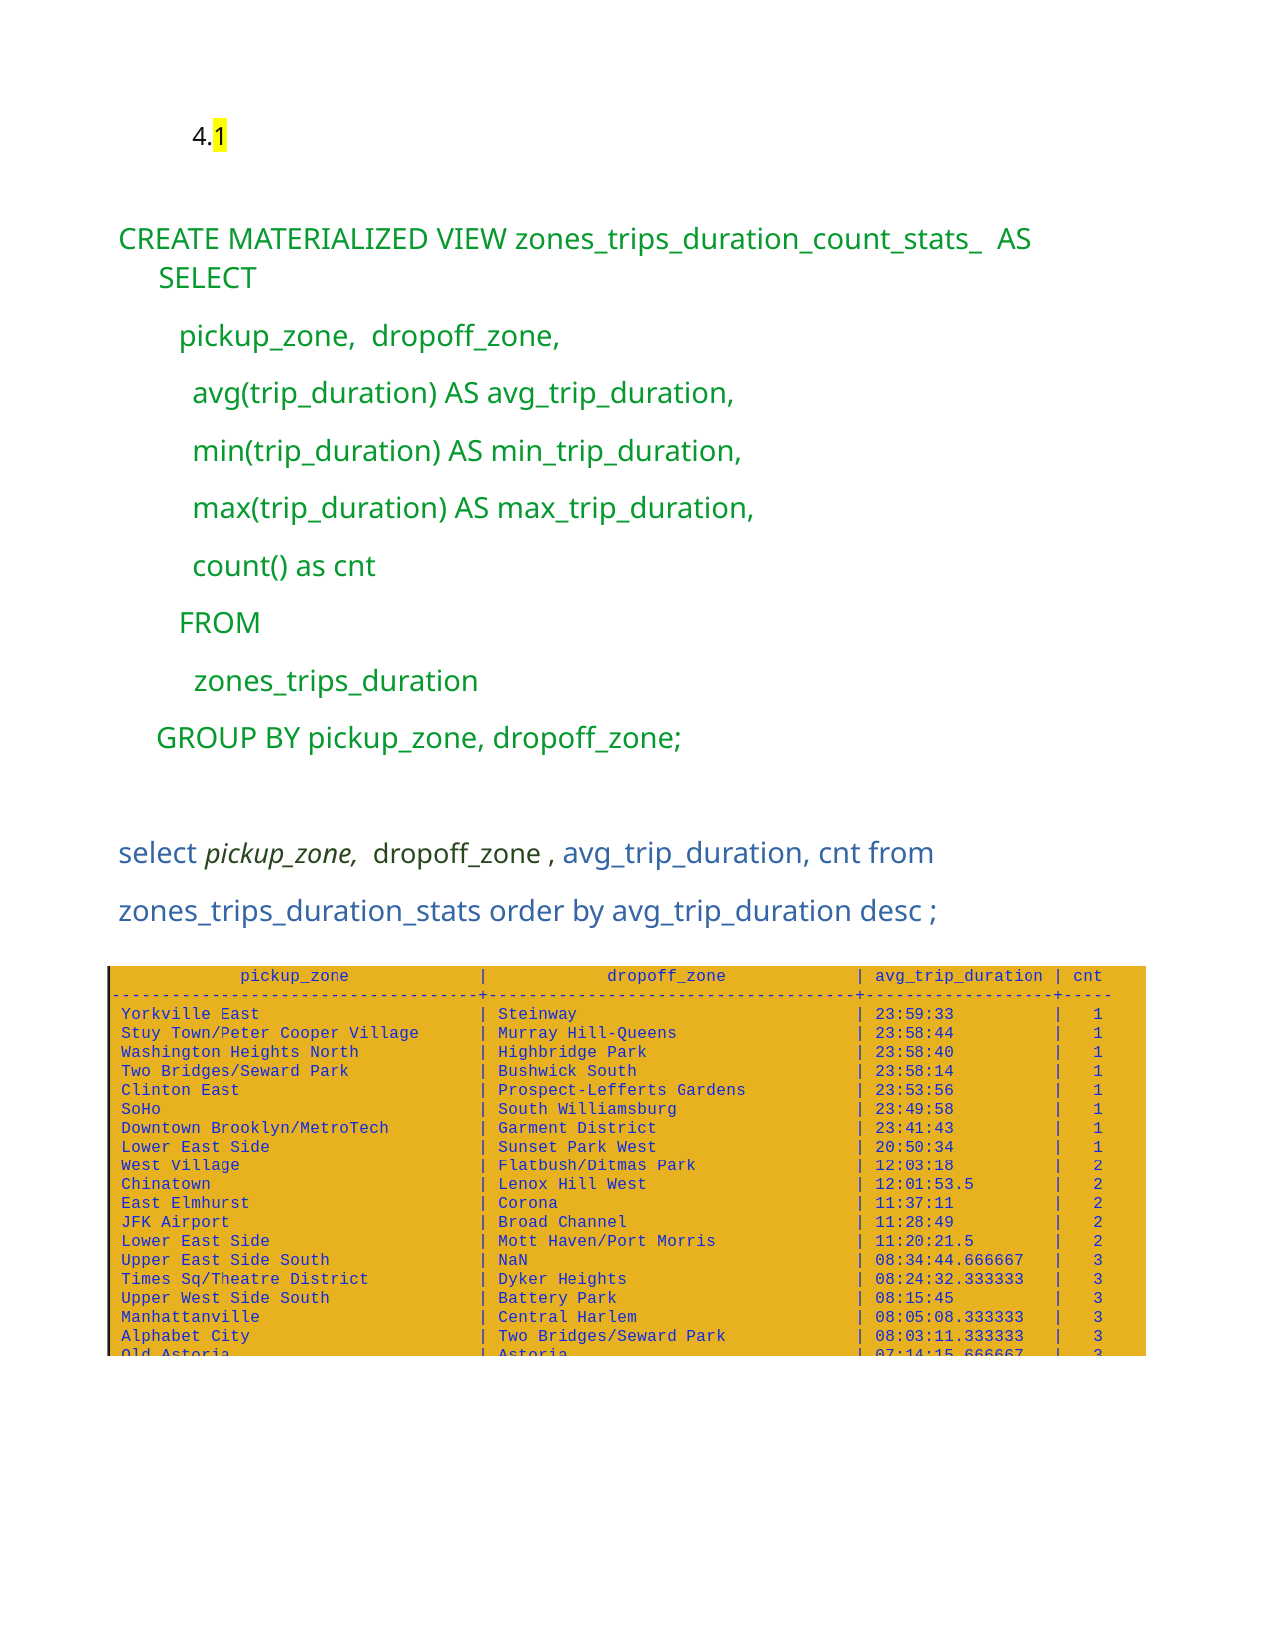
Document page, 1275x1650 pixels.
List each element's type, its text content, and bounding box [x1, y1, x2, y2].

text select pickup_zone, dropoff_zone , avg_trip_duration, cnt from zones_trips_duration_stats order by avg_trip_duration desc ; [118, 833, 1157, 930]
picture [107, 966, 1146, 1356]
text max(trip_duration) AS max_trip_duration, [118, 488, 1157, 527]
text avg(trip_duration) AS avg_trip_duration, [118, 373, 1157, 412]
text count() as cnt [118, 545, 1157, 585]
text min(trip_duration) AS min_trip_duration, [118, 430, 1157, 470]
text CREATE MATERIALIZED VIEW zones_trips_duration_count_stats_ AS [118, 218, 1157, 258]
list 1 [118, 118, 1157, 152]
text pickup_zone, dropoff_zone, [118, 315, 1157, 355]
text GROUP BY pickup_zone, dropoff_zone; [118, 718, 1157, 757]
text FROM [118, 603, 1157, 642]
text zones_trips_duration [118, 660, 1157, 700]
text SELECT [118, 258, 1157, 297]
